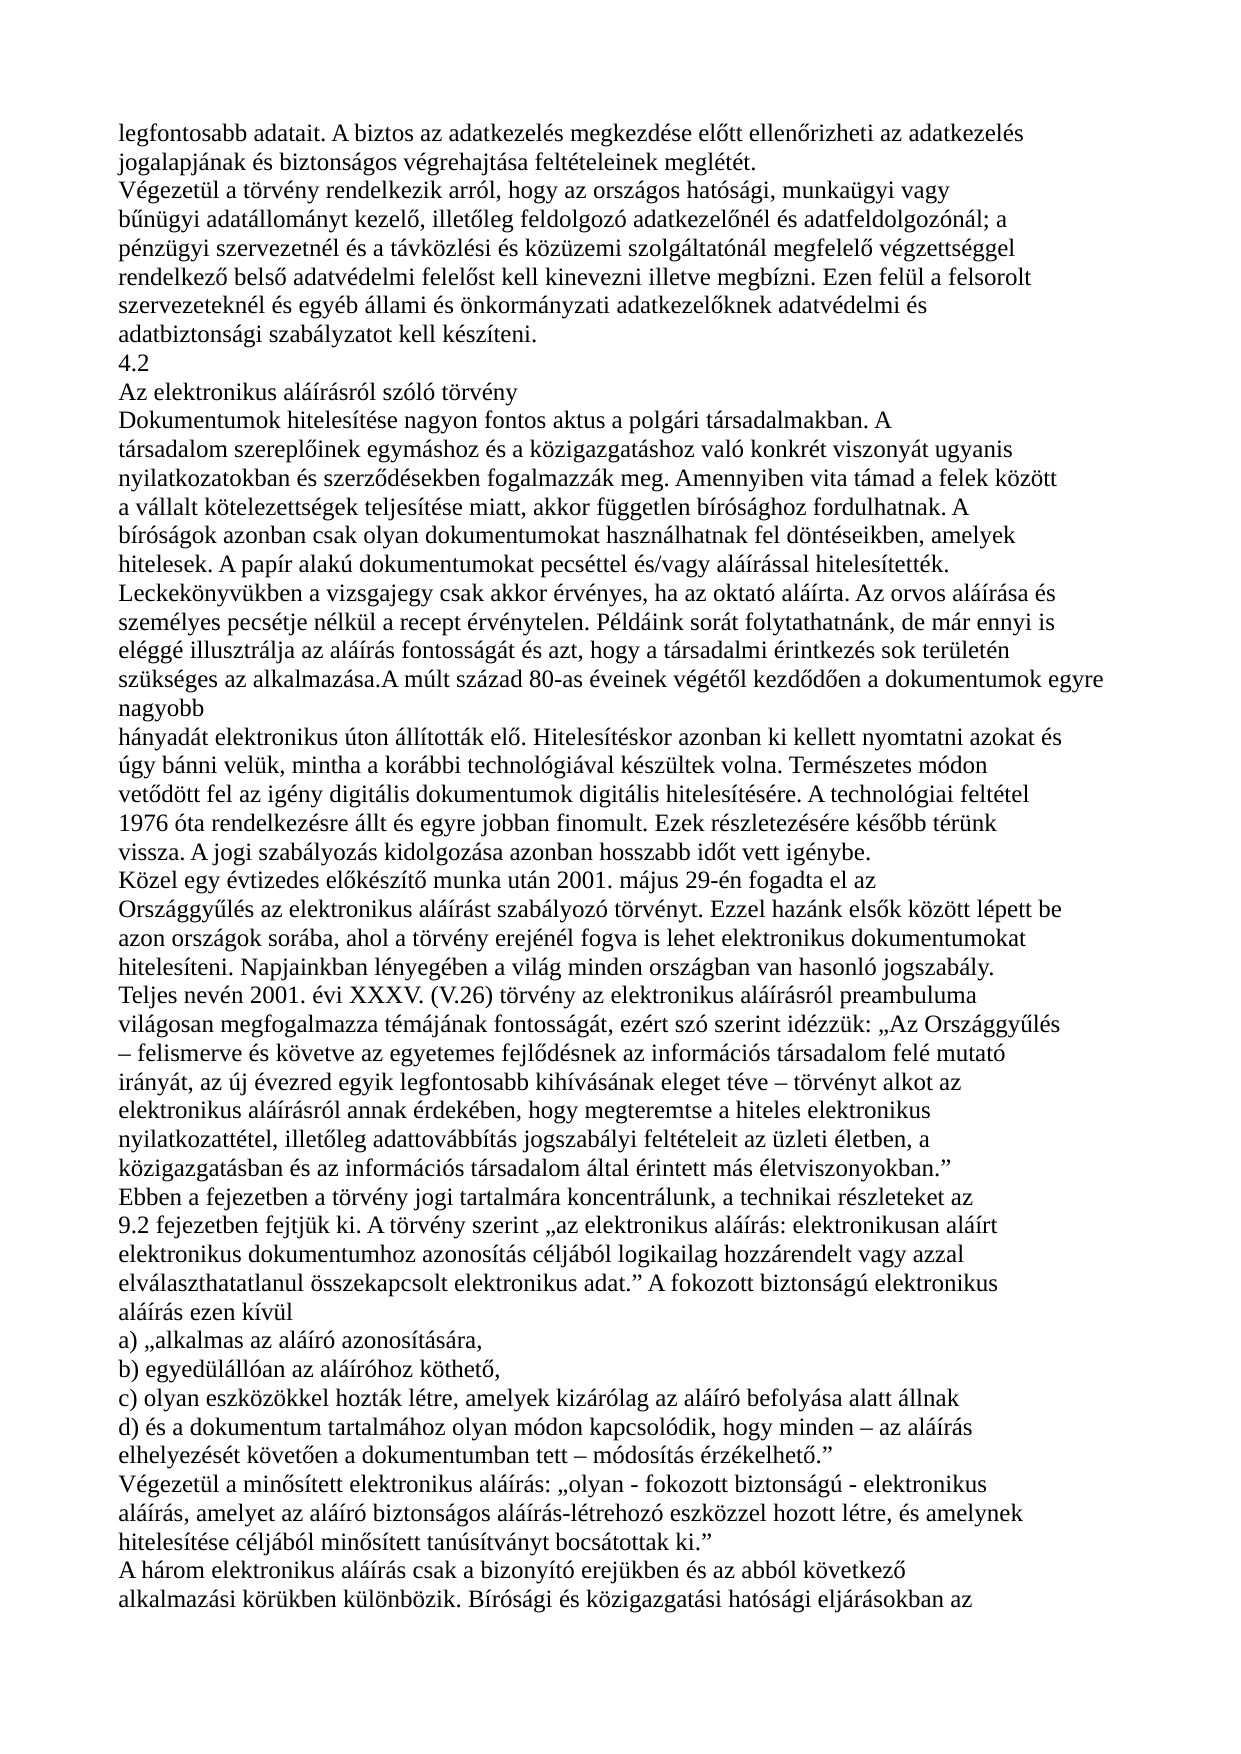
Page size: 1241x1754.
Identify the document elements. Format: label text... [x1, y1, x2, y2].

text hitelesíteni. Napjainkban lényegében a világ minden országban van hasonló jogszabály. [118, 952, 1122, 981]
text pénzügyi szervezetnél és a távközlési és közüzemi szolgáltatónál megfelelő végzettséggel [118, 233, 1122, 262]
text irányát, az új évezred egyik legfontosabb kihívásának eleget téve – törvényt alkot az [118, 1067, 1122, 1096]
text elhelyezését követően a dokumentumban tett – módosítás érzékelhető.” [118, 1441, 1122, 1469]
text 9.2 fejezetben fejtjük ki. A törvény szerint „az elektronikus aláírás: elektronikusan aláírt [118, 1211, 1122, 1239]
text a vállalt kötelezettségek teljesítése miatt, akkor független bírósághoz fordulhatnak. A [118, 492, 1122, 521]
text személyes pecsétje nélkül a recept érvénytelen. Példáink sorát folytathatnánk, de már ennyi is [118, 607, 1122, 636]
text vissza. A jogi szabályozás kidolgozása azonban hosszabb időt vett igénybe. [118, 837, 1122, 866]
text szükséges az alkalmazása.A múlt század 80-as éveinek végétől kezdődően a dokumentumok egyre nagyobb [118, 664, 1122, 722]
text aláírás ezen kívül [118, 1297, 1122, 1326]
text hányadát elektronikus úton állították elő. Hitelesítéskor azonban ki kellett nyomtatni azokat és [118, 722, 1122, 751]
text társadalom szereplőinek egymáshoz és a közigazgatáshoz való konkrét viszonyát ugyanis [118, 434, 1122, 463]
text vetődött fel az igény digitális dokumentumok digitális hitelesítésére. A technológiai feltétel [118, 779, 1122, 808]
text bíróságok azonban csak olyan dokumentumokat használhatnak fel döntéseikben, amelyek [118, 521, 1122, 549]
text c) olyan eszközökkel hozták létre, amelyek kizárólag az aláíró befolyása alatt állnak [118, 1383, 1122, 1412]
text Végezetül a minősített elektronikus aláírás: „olyan - fokozott biztonságú - elektronikus [118, 1469, 1122, 1498]
text 1976 óta rendelkezésre állt és egyre jobban finomult. Ezek részletezésére később térünk [118, 808, 1122, 837]
text b) egyedülállóan az aláíróhoz köthető, [118, 1354, 1122, 1383]
text – felismerve és követve az egyetemes fejlődésnek az információs társadalom felé mutató [118, 1038, 1122, 1067]
text jogalapjának és biztonságos végrehajtása feltételeinek meglétét. [118, 147, 1122, 176]
text d) és a dokumentum tartalmához olyan módon kapcsolódik, hogy minden – az aláírás [118, 1412, 1122, 1441]
text Közel egy évtizedes előkészítő munka után 2001. május 29-én fogadta el az [118, 866, 1122, 894]
text bűnügyi adatállományt kezelő, illetőleg feldolgozó adatkezelőnél és adatfeldolgozónál; a [118, 204, 1122, 233]
text Ebben a fejezetben a törvény jogi tartalmára koncentrálunk, a technikai részleteket az [118, 1182, 1122, 1211]
text Leckekönyvükben a vizsgajegy csak akkor érvényes, ha az oktató aláírta. Az orvos aláírása és [118, 578, 1122, 607]
text hitelesítése céljából minősített tanúsítványt bocsátottak ki.” [118, 1527, 1122, 1556]
text elektronikus dokumentumhoz azonosítás céljából logikailag hozzárendelt vagy azzal [118, 1239, 1122, 1268]
text aláírás, amelyet az aláíró biztonságos aláírás-létrehozó eszközzel hozott létre, és amelynek [118, 1498, 1122, 1527]
text nyilatkozattétel, illetőleg adattovábbítás jogszabályi feltételeit az üzleti életben, a [118, 1124, 1122, 1153]
text szervezeteknél és egyéb állami és önkormányzati adatkezelőknek adatvédelmi és [118, 291, 1122, 319]
text azon országok sorába, ahol a törvény erejénél fogva is lehet elektronikus dokumentumokat [118, 923, 1122, 952]
text alkalmazási körükben különbözik. Bírósági és közigazgatási hatósági eljárásokban az [118, 1584, 1122, 1613]
text világosan megfogalmazza témájának fontosságát, ezért szó szerint idézzük: „Az Országgyűlés [118, 1009, 1122, 1038]
text adatbiztonsági szabályzatot kell készíteni. [118, 319, 1122, 348]
text elektronikus aláírásról annak érdekében, hogy megteremtse a hiteles elektronikus [118, 1096, 1122, 1124]
text legfontosabb adatait. A biztos az adatkezelés megkezdése előtt ellenőrizheti az adatkezelés [118, 118, 1122, 147]
text Dokumentumok hitelesítése nagyon fontos aktus a polgári társadalmakban. A [118, 406, 1122, 434]
text rendelkező belső adatvédelmi felelőst kell kinevezni illetve megbízni. Ezen felül a felsorolt [118, 262, 1122, 291]
text közigazgatásban és az információs társadalom által érintett más életviszonyokban.” [118, 1153, 1122, 1182]
text A három elektronikus aláírás csak a bizonyító erejükben és az abból következő [118, 1556, 1122, 1584]
text Az elektronikus aláírásról szóló törvény [118, 377, 1122, 406]
text Végezetül a törvény rendelkezik arról, hogy az országos hatósági, munkaügyi vagy [118, 176, 1122, 204]
text a) „alkalmas az aláíró azonosítására, [118, 1326, 1122, 1354]
text Teljes nevén 2001. évi XXXV. (V.26) törvény az elektronikus aláírásról preambuluma [118, 981, 1122, 1009]
text úgy bánni velük, mintha a korábbi technológiával készültek volna. Természetes módon [118, 751, 1122, 779]
text hitelesek. A papír alakú dokumentumokat pecséttel és/vagy aláírással hitelesítették. [118, 549, 1122, 578]
text eléggé illusztrálja az aláírás fontosságát és azt, hogy a társadalmi érintkezés sok területén [118, 636, 1122, 664]
text nyilatkozatokban és szerződésekben fogalmazzák meg. Amennyiben vita támad a felek között [118, 463, 1122, 492]
text 4.2 [118, 348, 1122, 377]
text Országgyűlés az elektronikus aláírást szabályozó törvényt. Ezzel hazánk elsők között lépett be [118, 894, 1122, 923]
text elválaszthatatlanul összekapcsolt elektronikus adat.” A fokozott biztonságú elektronikus [118, 1268, 1122, 1297]
